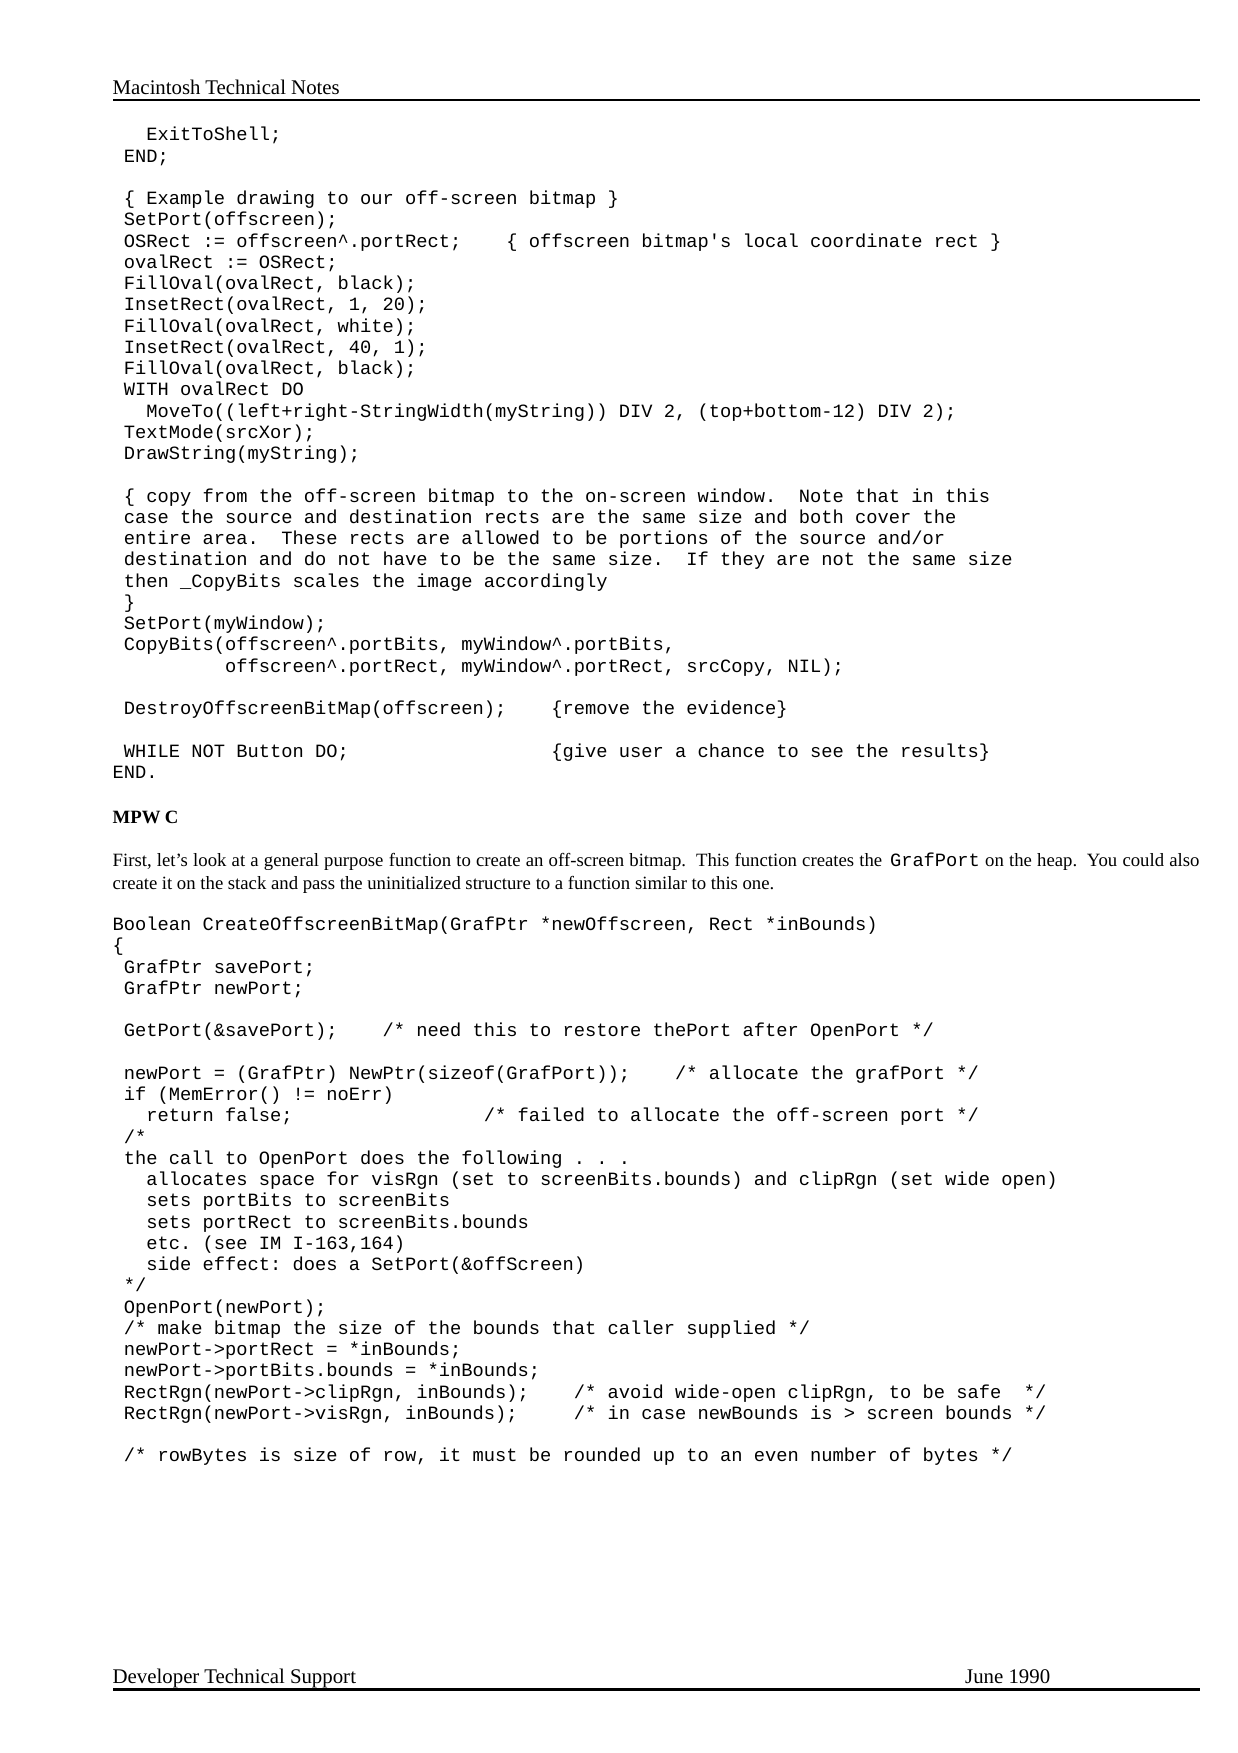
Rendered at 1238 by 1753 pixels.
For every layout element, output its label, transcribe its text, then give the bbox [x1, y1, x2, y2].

text RectRgn(newPort->visRgn, inBounds); /* in case newBounds is > screen bounds */ [112, 1404, 1200, 1425]
text MPW C [112, 806, 1200, 827]
text FillOval(ovalRect, black); [112, 274, 1200, 295]
text GrafPtr savePort; [112, 957, 1200, 979]
text /* [112, 1127, 1200, 1149]
text GrafPtr newPort; [112, 979, 1200, 1000]
text ExitToShell; [112, 125, 1200, 146]
text END; [112, 146, 1200, 168]
text MoveTo((left+right-StringWidth(myString)) DIV 2, (top+bottom-12) DIV 2); [112, 401, 1200, 423]
text SetPort(offscreen); [112, 210, 1200, 231]
text } [112, 593, 1200, 614]
text InsetRect(ovalRect, 40, 1); [112, 338, 1200, 359]
text if (MemError() != noErr) [112, 1085, 1200, 1106]
text OpenPort(newPort); [112, 1297, 1200, 1319]
text etc. (see IM I-163,164) [112, 1234, 1200, 1255]
text newPort->portRect = *inBounds; [112, 1340, 1200, 1361]
text { copy from the off-screen bitmap to the on-screen window. Note that in this [112, 486, 1200, 508]
text { [112, 936, 1200, 957]
text sets portRect to screenBits.bounds [112, 1212, 1200, 1234]
text OSRect := offscreen^.portRect; { offscreen bitmap's local coordinate rect } [112, 231, 1200, 253]
text WITH ovalRect DO [112, 380, 1200, 401]
text return false; /* failed to allocate the off-screen port */ [112, 1106, 1200, 1127]
text FillOval(ovalRect, black); [112, 359, 1200, 380]
text InsetRect(ovalRect, 1, 20); [112, 295, 1200, 316]
text RectRgn(newPort->clipRgn, inBounds); /* avoid wide-open clipRgn, to be safe */ [112, 1382, 1200, 1404]
text /* make bitmap the size of the bounds that caller supplied */ [112, 1319, 1200, 1340]
text First, let’s look at a general purpose function to create an off-screen bitmap. This function creates the GrafPort on the heap. You could also create it on the stack and pass the uninitialized structure to a function similar to this one. [112, 849, 1200, 893]
text */ [112, 1276, 1200, 1297]
text TextMode(srcXor); [112, 423, 1200, 444]
text WHILE NOT Button DO; {give user a chance to see the results} [112, 741, 1200, 763]
text then _CopyBits scales the image accordingly [112, 571, 1200, 593]
text the call to OpenPort does the following . . . [112, 1149, 1200, 1170]
text GetPort(&savePort); /* need this to restore thePort after OpenPort */ [112, 1021, 1200, 1042]
text DrawString(myString); [112, 444, 1200, 465]
text offscreen^.portRect, myWindow^.portRect, srcCopy, NIL); [112, 656, 1200, 678]
text Boolean CreateOffscreenBitMap(GrafPtr *newOffscreen, Rect *inBounds) [112, 915, 1200, 936]
text destination and do not have to be the same size. If they are not the same size [112, 550, 1200, 571]
text sets portBits to screenBits [112, 1191, 1200, 1212]
text DestroyOffscreenBitMap(offscreen); {remove the evidence} [112, 699, 1200, 720]
text case the source and destination rects are the same size and both cover the [112, 508, 1200, 529]
text /* rowBytes is size of row, it must be rounded up to an even number of bytes */ [112, 1446, 1200, 1467]
text CopyBits(offscreen^.portBits, myWindow^.portBits, [112, 635, 1200, 656]
text SetPort(myWindow); [112, 614, 1200, 635]
text END. [112, 763, 1200, 784]
text ovalRect := OSRect; [112, 253, 1200, 274]
text entire area. These rects are allowed to be portions of the source and/or [112, 529, 1200, 550]
text allocates space for visRgn (set to screenBits.bounds) and clipRgn (set wide open) [112, 1170, 1200, 1191]
text { Example drawing to our off-screen bitmap } [112, 189, 1200, 210]
text newPort->portBits.bounds = *inBounds; [112, 1361, 1200, 1382]
text FillOval(ovalRect, white); [112, 316, 1200, 338]
text newPort = (GrafPtr) NewPtr(sizeof(GrafPort)); /* allocate the grafPort */ [112, 1064, 1200, 1085]
text side effect: does a SetPort(&offScreen) [112, 1255, 1200, 1276]
